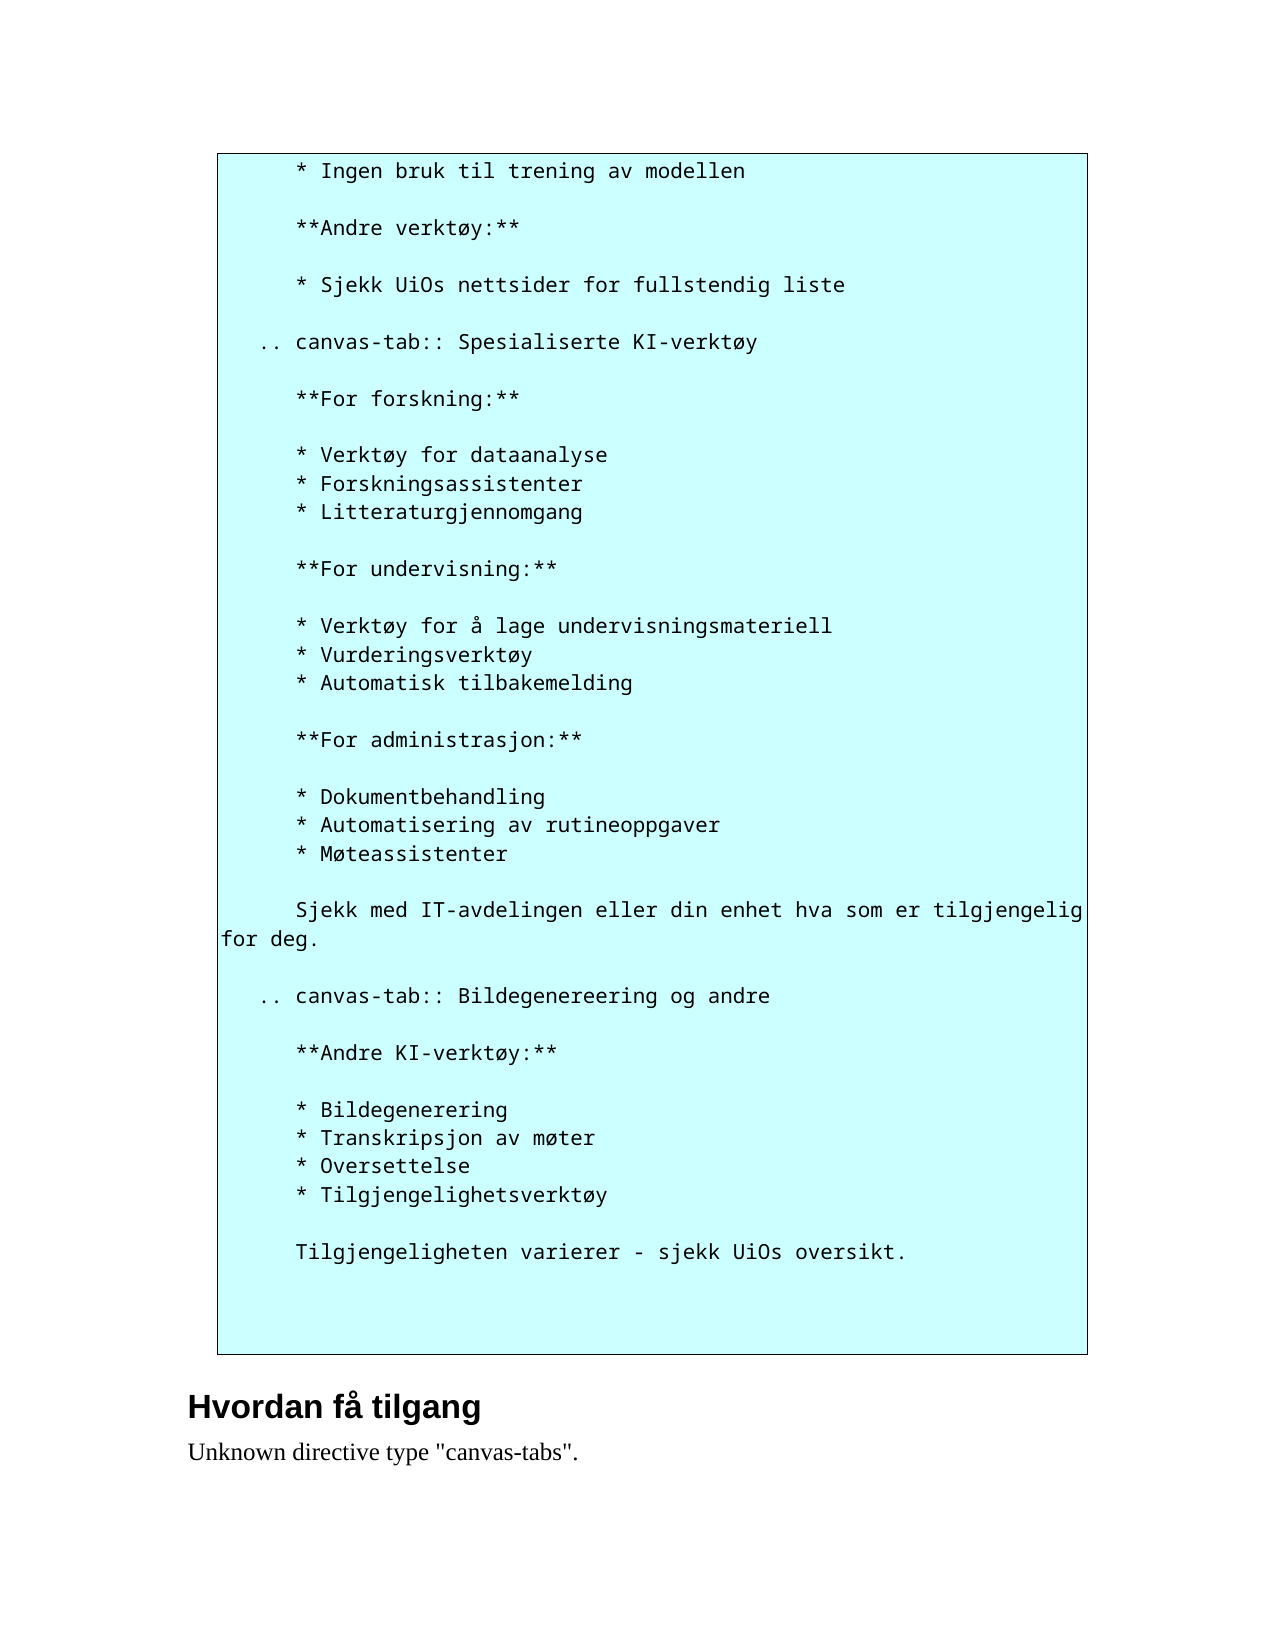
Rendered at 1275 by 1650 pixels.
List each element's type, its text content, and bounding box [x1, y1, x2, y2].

text * Ingen bruk til trening av modellen **Andre verktøy:** * Sjekk UiOs nettsider for fullstendig liste .. canvas-tab:: Spesialiserte KI-verktøy **For forskning:** * Verktøy for dataanalyse * Forskningsassistenter * Litteraturgjennomgang **For undervisning:** * Verktøy for å lage undervisningsmateriell * Vurderingsverktøy * Automatisk tilbakemelding **For administrasjon:** * Dokumentbehandling * Automatisering av rutineoppgaver * Møteassistenter Sjekk med IT-avdelingen eller din enhet hva som er tilgjengelig for deg. .. canvas-tab:: Bildegenereering og andre **Andre KI-verktøy:** * Bildegenerering * Transkripsjon av møter * Oversettelse * Tilgjengelighetsverktøy Tilgjengeligheten varierer - sjekk UiOs oversikt. [218, 154, 1087, 1354]
subtitle Hvordan få tilgang [187, 1388, 1087, 1425]
text Unknown directive type "canvas-tabs". [187, 1438, 1087, 1465]
